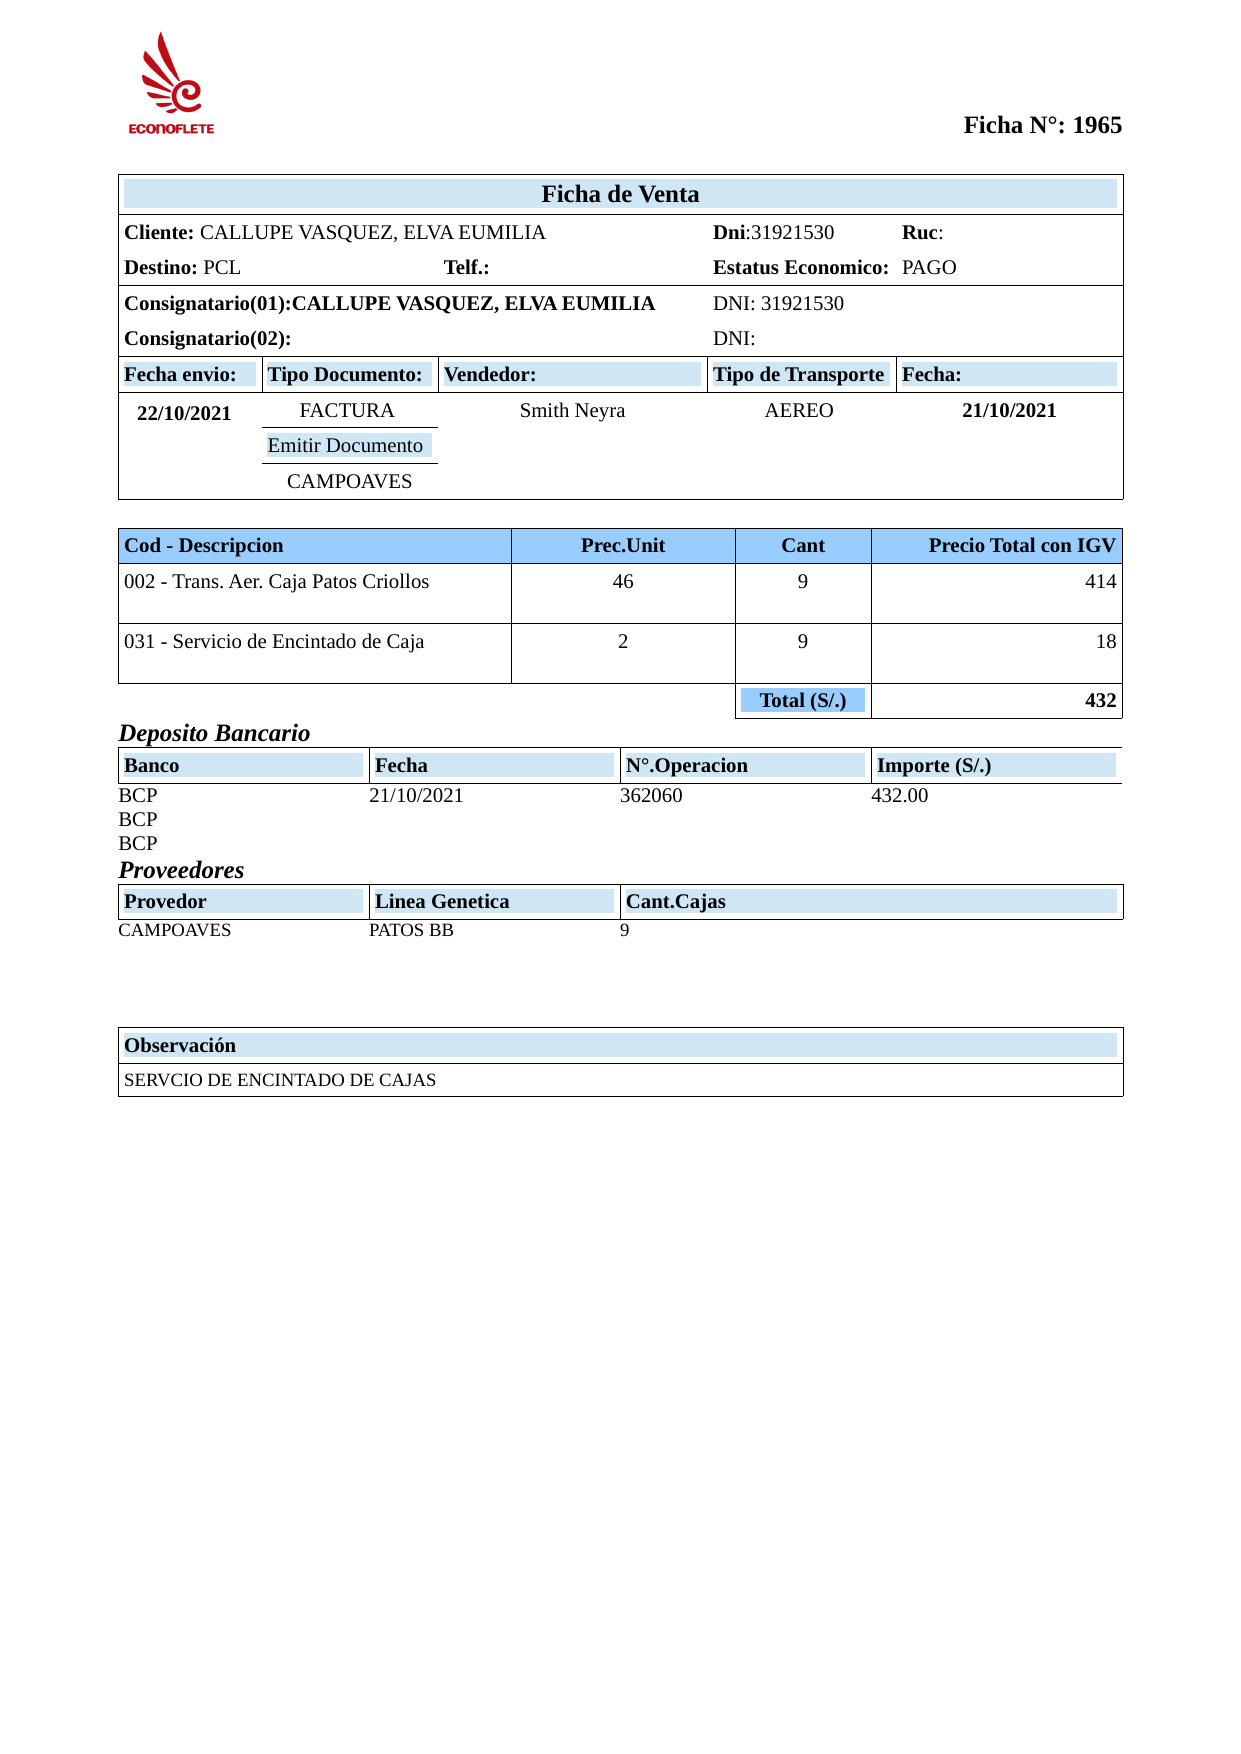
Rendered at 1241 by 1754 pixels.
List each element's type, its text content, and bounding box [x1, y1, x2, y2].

table_header Cant.Cajas [621, 885, 1123, 919]
table_cell [369, 1006, 620, 1027]
table_cell [118, 1006, 369, 1027]
table_cell Fecha: [897, 357, 1123, 392]
table_header Prec.Unit [512, 529, 735, 563]
table_cell [118, 684, 511, 718]
table_cell Telf.: [438, 249, 707, 285]
table_header Cant [736, 529, 871, 563]
table_cell BCP [118, 807, 369, 831]
table_cell 002 - Trans. Aer. Caja Patos Criollos [119, 564, 511, 623]
table_cell DNI: [707, 321, 1123, 356]
table_header Importe (S/.) [872, 748, 1122, 782]
table_header Provedor [119, 885, 369, 919]
table_cell Tipo de Transporte [708, 357, 896, 392]
table_cell 46 [512, 564, 735, 623]
table_cell PATOS BB [369, 920, 620, 941]
table_cell Dni:31921530 [707, 215, 896, 249]
table_cell BCP [118, 831, 369, 855]
table_cell [620, 941, 1123, 962]
table_cell DNI: 31921530 [707, 286, 1123, 321]
table_cell [118, 941, 369, 962]
table_cell FACTURA [262, 393, 438, 427]
table_cell PAGO [896, 249, 1123, 285]
table_cell SERVCIO DE ENCINTADO DE CAJAS [119, 1064, 1123, 1096]
table_cell Estatus Economico: [707, 249, 896, 285]
table_cell 22/10/2021 [119, 393, 262, 498]
table_cell [369, 807, 620, 831]
table_cell 21/10/2021 [369, 784, 620, 807]
table_cell [118, 963, 369, 984]
table_cell [369, 963, 620, 984]
table_cell Destino: PCL [119, 249, 438, 285]
table_cell 414 [872, 564, 1122, 623]
table_cell 432.00 [871, 784, 1122, 807]
table_cell 9 [620, 920, 1123, 941]
table_header Banco [119, 748, 369, 782]
table_header Cod - Descripcion [119, 529, 511, 563]
table_cell [369, 941, 620, 962]
table_header N°.Operacion [621, 748, 871, 782]
table_cell [620, 984, 1123, 1006]
text Proveedores [118, 855, 1122, 883]
table_cell 9 [736, 564, 871, 623]
table_header Fecha [370, 748, 620, 782]
table_header Precio Total con IGV [872, 529, 1122, 563]
table_header Linea Genetica [370, 885, 620, 919]
table_cell Fecha envio: [119, 357, 262, 392]
table_cell Smith Neyra [438, 393, 707, 498]
table_cell [511, 684, 735, 718]
table_cell [620, 831, 871, 855]
table_header Ficha de Venta [119, 175, 1123, 214]
table_cell [620, 1006, 1123, 1027]
table_cell 031 - Servicio de Encintado de Caja [119, 624, 511, 682]
table_cell Total (S/.) [736, 684, 871, 718]
table_cell [871, 807, 1122, 831]
table_cell [620, 963, 1123, 984]
table_cell BCP [118, 784, 369, 807]
table_cell 2 [512, 624, 735, 682]
table_cell 432 [872, 684, 1122, 718]
picture [118, 31, 225, 134]
table_cell 9 [736, 624, 871, 682]
table_cell Emitir Documento [262, 428, 438, 463]
table_cell Ruc: [896, 215, 1123, 249]
table_cell [871, 831, 1122, 855]
table_cell Consignatario(02): [119, 321, 707, 356]
text Deposito Bancario [118, 718, 1122, 747]
table_cell Cliente: CALLUPE VASQUEZ, ELVA EUMILIA [119, 215, 707, 249]
table_cell 21/10/2021 [896, 393, 1123, 498]
table_cell Tipo Documento: [263, 357, 438, 392]
table_cell [369, 831, 620, 855]
table_cell Consignatario(01):CALLUPE VASQUEZ, ELVA EUMILIA [119, 286, 707, 321]
table_cell 362060 [620, 784, 871, 807]
table_cell [369, 984, 620, 1006]
table_cell [620, 807, 871, 831]
table_cell 18 [872, 624, 1122, 682]
table_header Observación [119, 1028, 1123, 1063]
table_cell [118, 984, 369, 1006]
table_cell AEREO [707, 393, 896, 498]
table_cell CAMPOAVES [262, 464, 438, 498]
table_cell Vendedor: [439, 357, 707, 392]
table_cell CAMPOAVES [118, 920, 369, 941]
